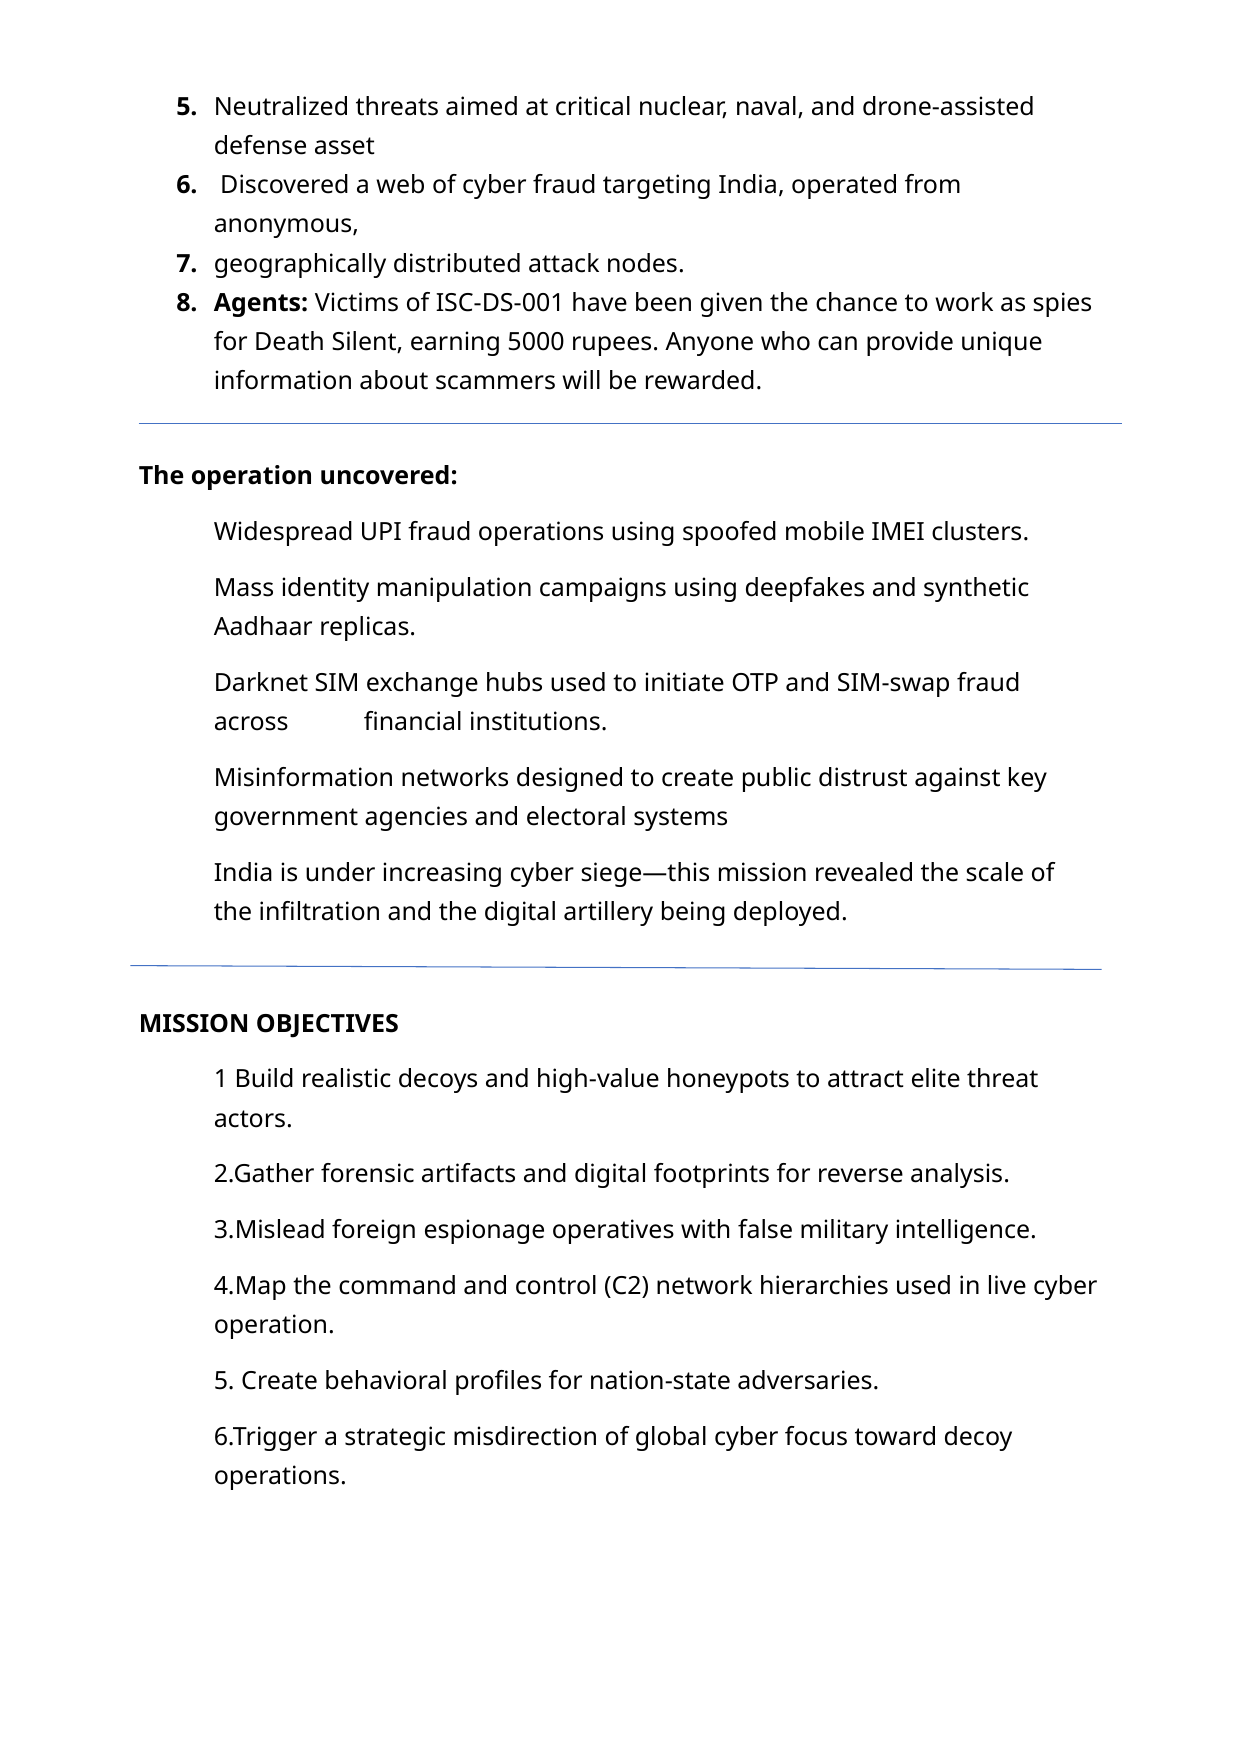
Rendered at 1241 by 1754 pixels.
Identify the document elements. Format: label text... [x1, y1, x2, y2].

list Discovered a web of cyber fraud targeting India, operated from anonymous, [176, 167, 1102, 240]
list geographically distributed attack nodes.​ [176, 245, 1102, 279]
text 6.Trigger a strategic misdirection of global cyber focus toward decoy operations.​ [138, 1418, 1102, 1492]
text 4.Map the command and control (C2) network hierarchies used in live cyber operation. ​ [138, 1268, 1102, 1341]
text Widespread UPI fraud operations using spoofed mobile IMEI clusters.​ [138, 513, 1102, 548]
text 1 Build realistic decoys and high-value honeypots to attract elite threat actors.​ [138, 1061, 1102, 1134]
list Agents: Victims of ISC-DS-001 have been given the chance to work as spies for Death Silent, earning 5000 rupees. Anyone who can provide unique information about scammers will be rewarded. [176, 284, 1102, 397]
text India is under increasing cyber siege—this mission revealed the scale of the infiltration and the digital artillery being deployed. [138, 854, 1102, 928]
text Misinformation networks designed to create public distrust against key government agencies and electoral systems​ [138, 759, 1102, 833]
text Mass identity manipulation campaigns using deepfakes and synthetic Aadhaar replicas.​ [138, 569, 1102, 643]
text The operation uncovered: [138, 458, 1102, 492]
text Darknet SIM exchange hubs used to initiate OTP and SIM-swap fraud across financial institutions.​ [138, 664, 1102, 738]
list ​Neutralized threats aimed at critical nuclear, naval, and drone-assisted defense asset ​ [176, 88, 1102, 162]
text 3.Mislead foreign espionage operatives with false military intelligence.​ [138, 1212, 1102, 1246]
text 5. Create behavioral profiles for nation-state adversaries.​ [138, 1363, 1102, 1397]
text MISSION OBJECTIVES [138, 1005, 1102, 1039]
text 2.Gather forensic artifacts and digital footprints for reverse analysis.​ [138, 1156, 1102, 1190]
